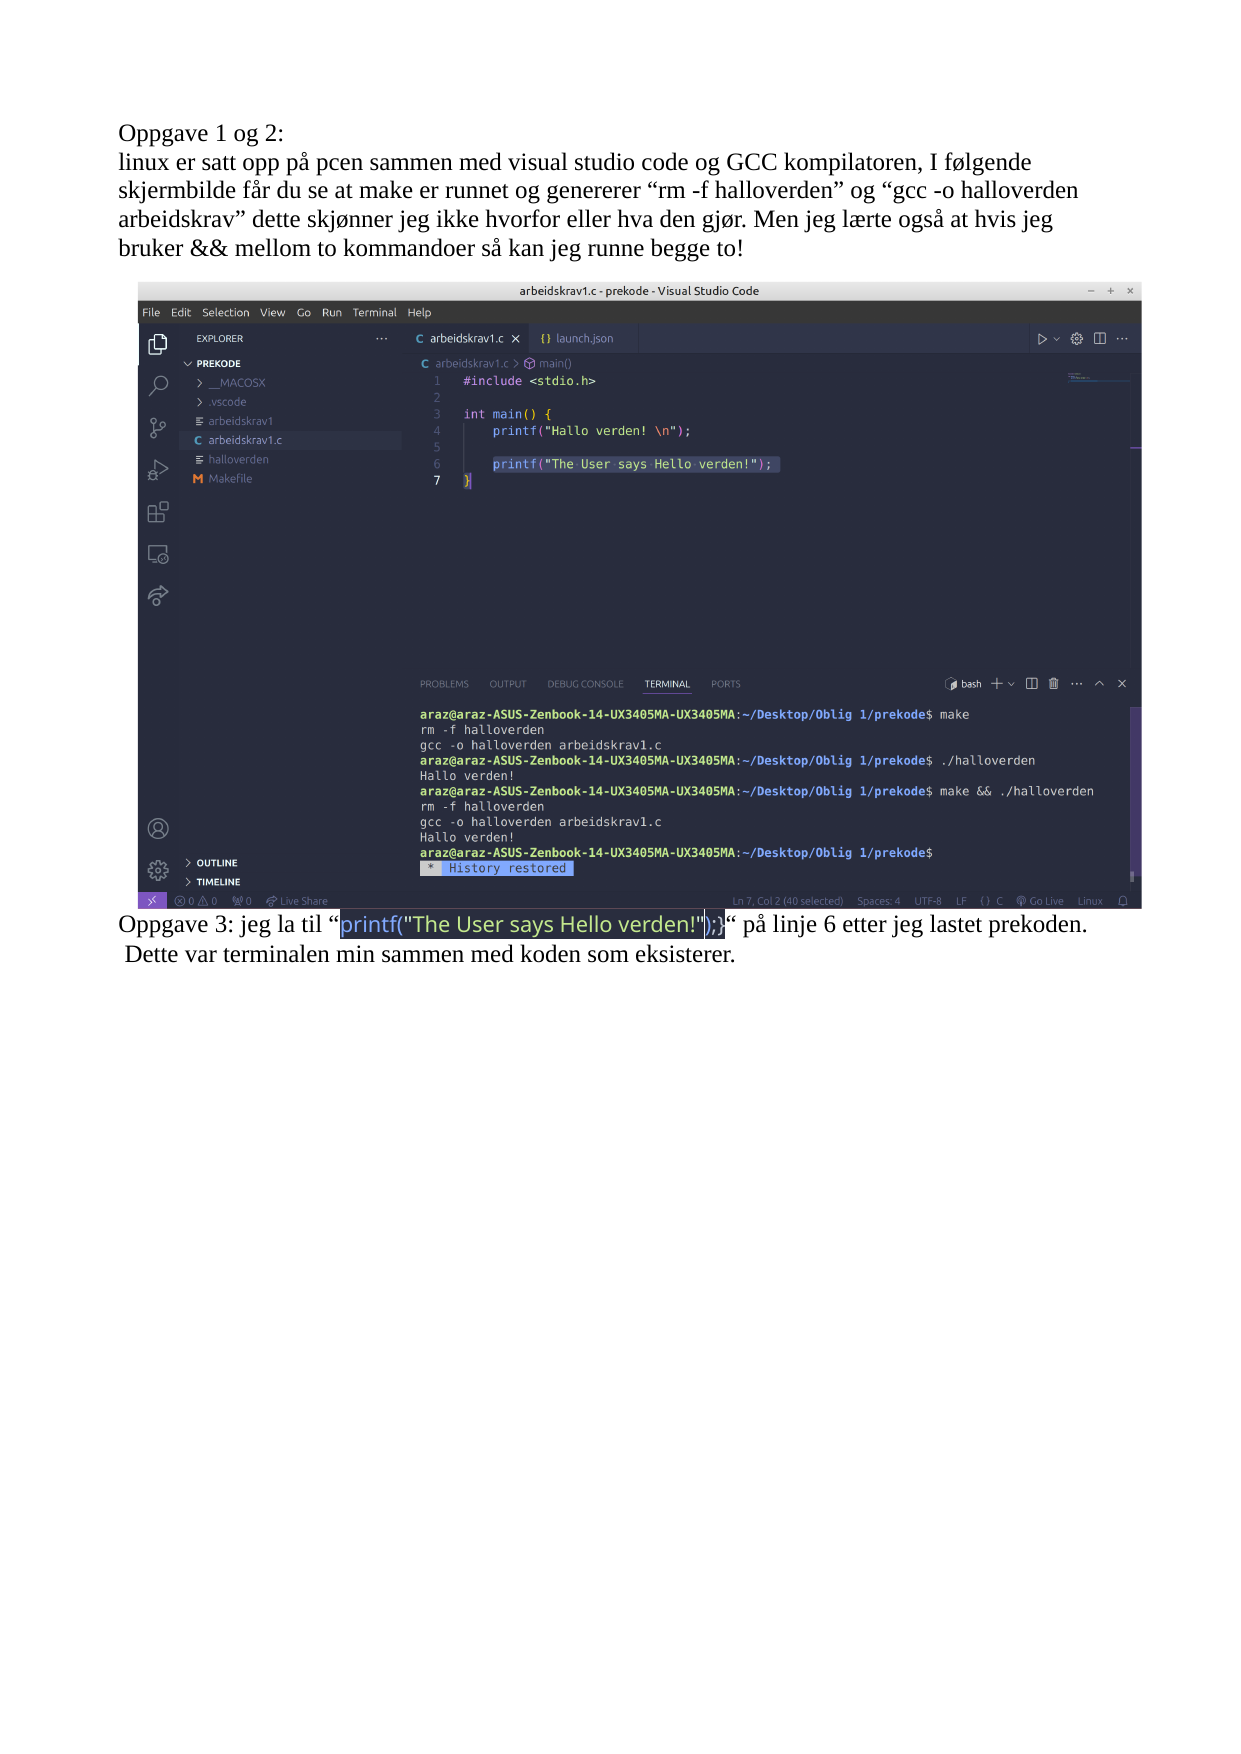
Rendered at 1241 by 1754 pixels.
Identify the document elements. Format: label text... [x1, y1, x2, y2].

text Oppgave 1 og 2: [118, 118, 1122, 147]
picture [137, 281, 1142, 909]
text linux er satt opp på pcen sammen med visual studio code og GCC kompilatoren, I følgende skjermbilde får du se at make er runnet og genererer “rm -f halloverden” og “gcc -o halloverden arbeidskrav” dette skjønner jeg ikke hvorfor eller hva den gjør. Men jeg lærte også at hvis jeg bruker && mellom to kommandoer så kan jeg runne begge to! [118, 147, 1122, 262]
text Oppgave 3: jeg la til “printf("The User says Hello verden!");}“ på linje 6 etter jeg lastet prekoden. Dette var terminalen min sammen med koden som eksisterer. [118, 262, 1122, 967]
